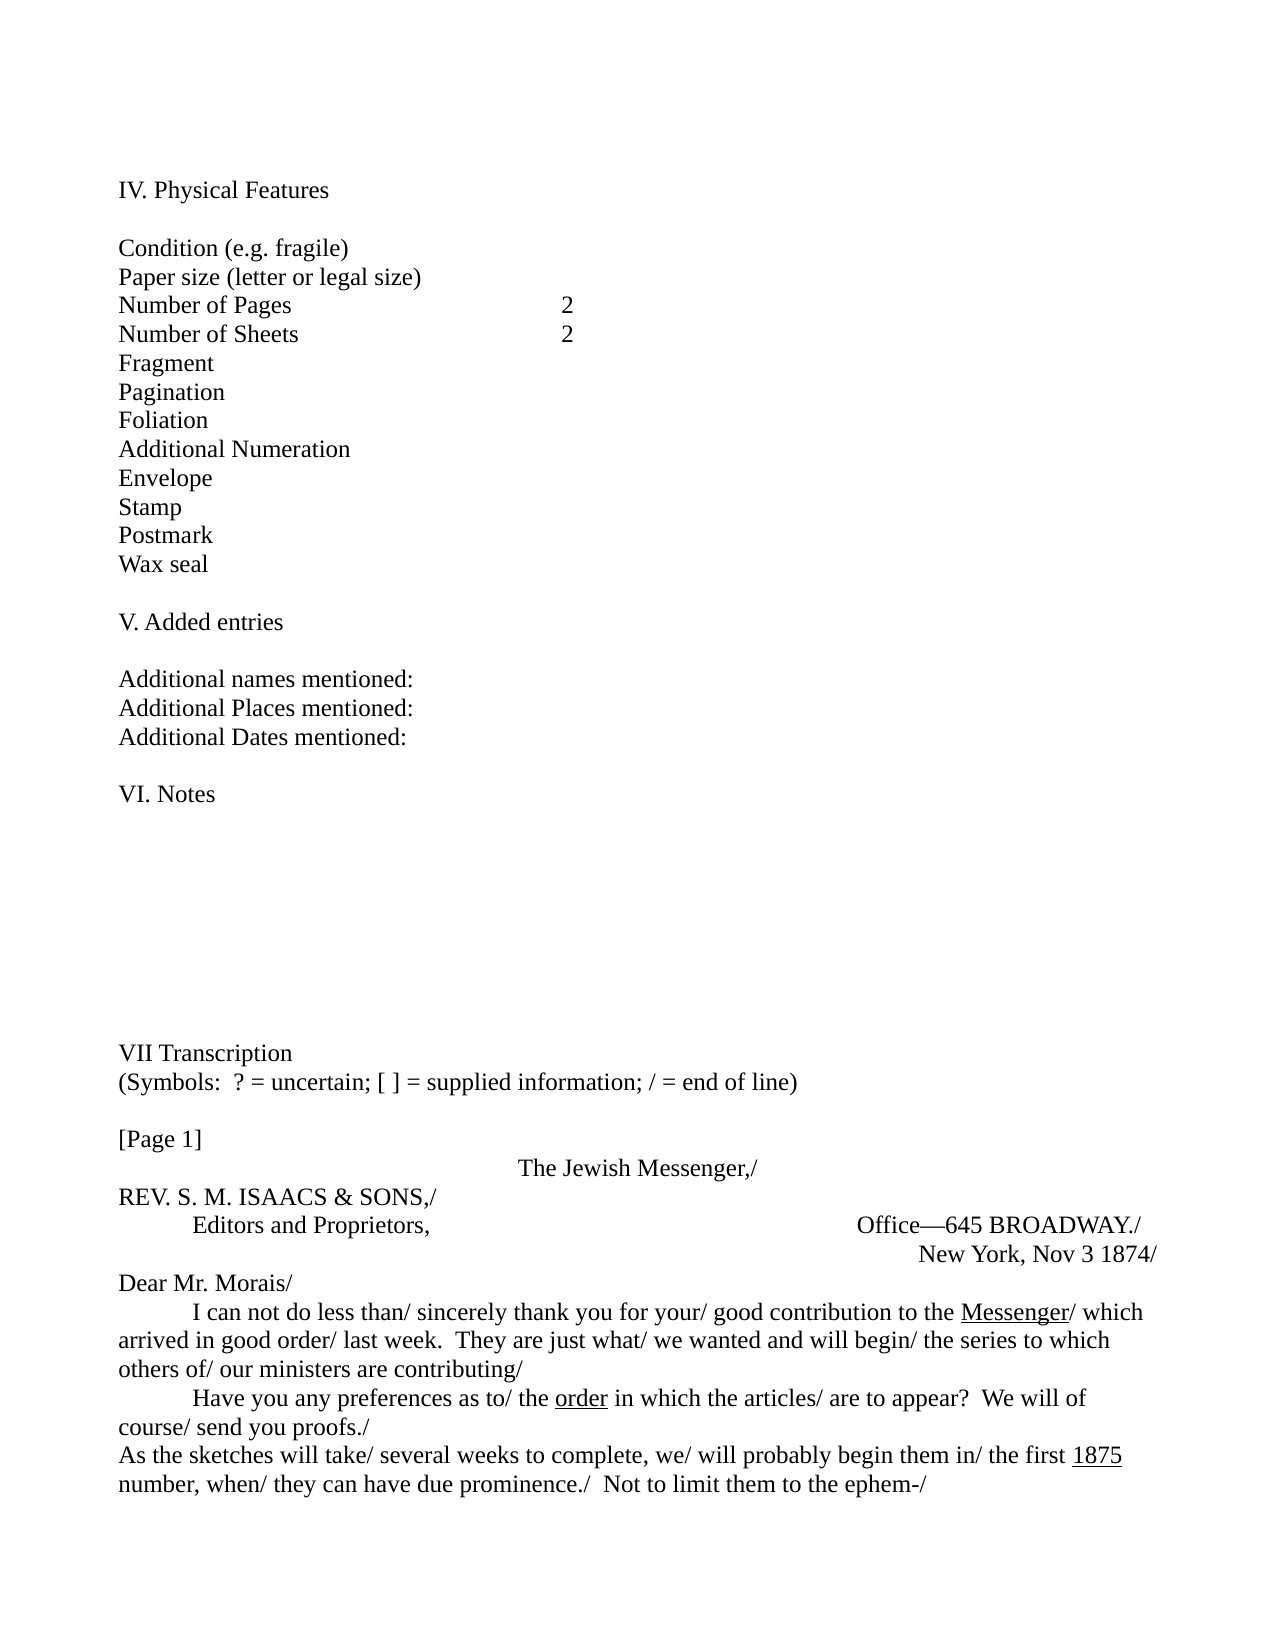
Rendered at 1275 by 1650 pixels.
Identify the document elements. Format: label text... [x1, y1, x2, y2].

text I can not do less than/ sincerely thank you for your/ good contribution to the Messenger/ which arrived in good order/ last week. They are just what/ we wanted and will begin/ the series to which others of/ our ministers are contributing/ [118, 1297, 1157, 1383]
text (Symbols: ? = uncertain; [ ] = supplied information; / = end of line) [118, 1067, 1157, 1096]
text Condition (e.g. fragile) [118, 233, 1157, 262]
text Wax seal [118, 549, 1157, 578]
text [Page 1] [118, 1124, 1157, 1153]
text Have you any preferences as to/ the order in which the articles/ are to appear? We will of course/ send you proofs./ [118, 1383, 1157, 1441]
text Additional Dates mentioned: [118, 722, 1157, 751]
text Dear Mr. Morais/ [118, 1268, 1157, 1297]
text Number of Pages 2 [118, 291, 1157, 319]
text VI. Notes [118, 779, 1157, 808]
text Foliation [118, 406, 1157, 434]
text Additional Places mentioned: [118, 693, 1157, 722]
text VII Transcription [118, 1038, 1157, 1067]
text New York, Nov 3 1874/ [118, 1239, 1157, 1268]
text REV. S. M. ISAACS & SONS,/ [118, 1182, 1157, 1211]
text As the sketches will take/ several weeks to complete, we/ will probably begin them in/ the first 1875 number, when/ they can have due prominence./ Not to limit them to the ephem-/ [118, 1441, 1157, 1498]
text Additional names mentioned: [118, 664, 1157, 693]
text Pagination [118, 377, 1157, 406]
text V. Added entries [118, 607, 1157, 636]
text The Jewish Messenger,/ [118, 1153, 1157, 1182]
text Paper size (letter or legal size) [118, 262, 1157, 291]
text Stamp [118, 492, 1157, 521]
text Additional Numeration [118, 434, 1157, 463]
text Number of Sheets 2 [118, 319, 1157, 348]
text Fragment [118, 348, 1157, 377]
text Envelope [118, 463, 1157, 492]
text Postma rk [118, 521, 1157, 549]
text IV. Physical Features [118, 176, 1157, 204]
text Editors and Proprietors, Office—645 BROADWAY./ [118, 1211, 1157, 1239]
